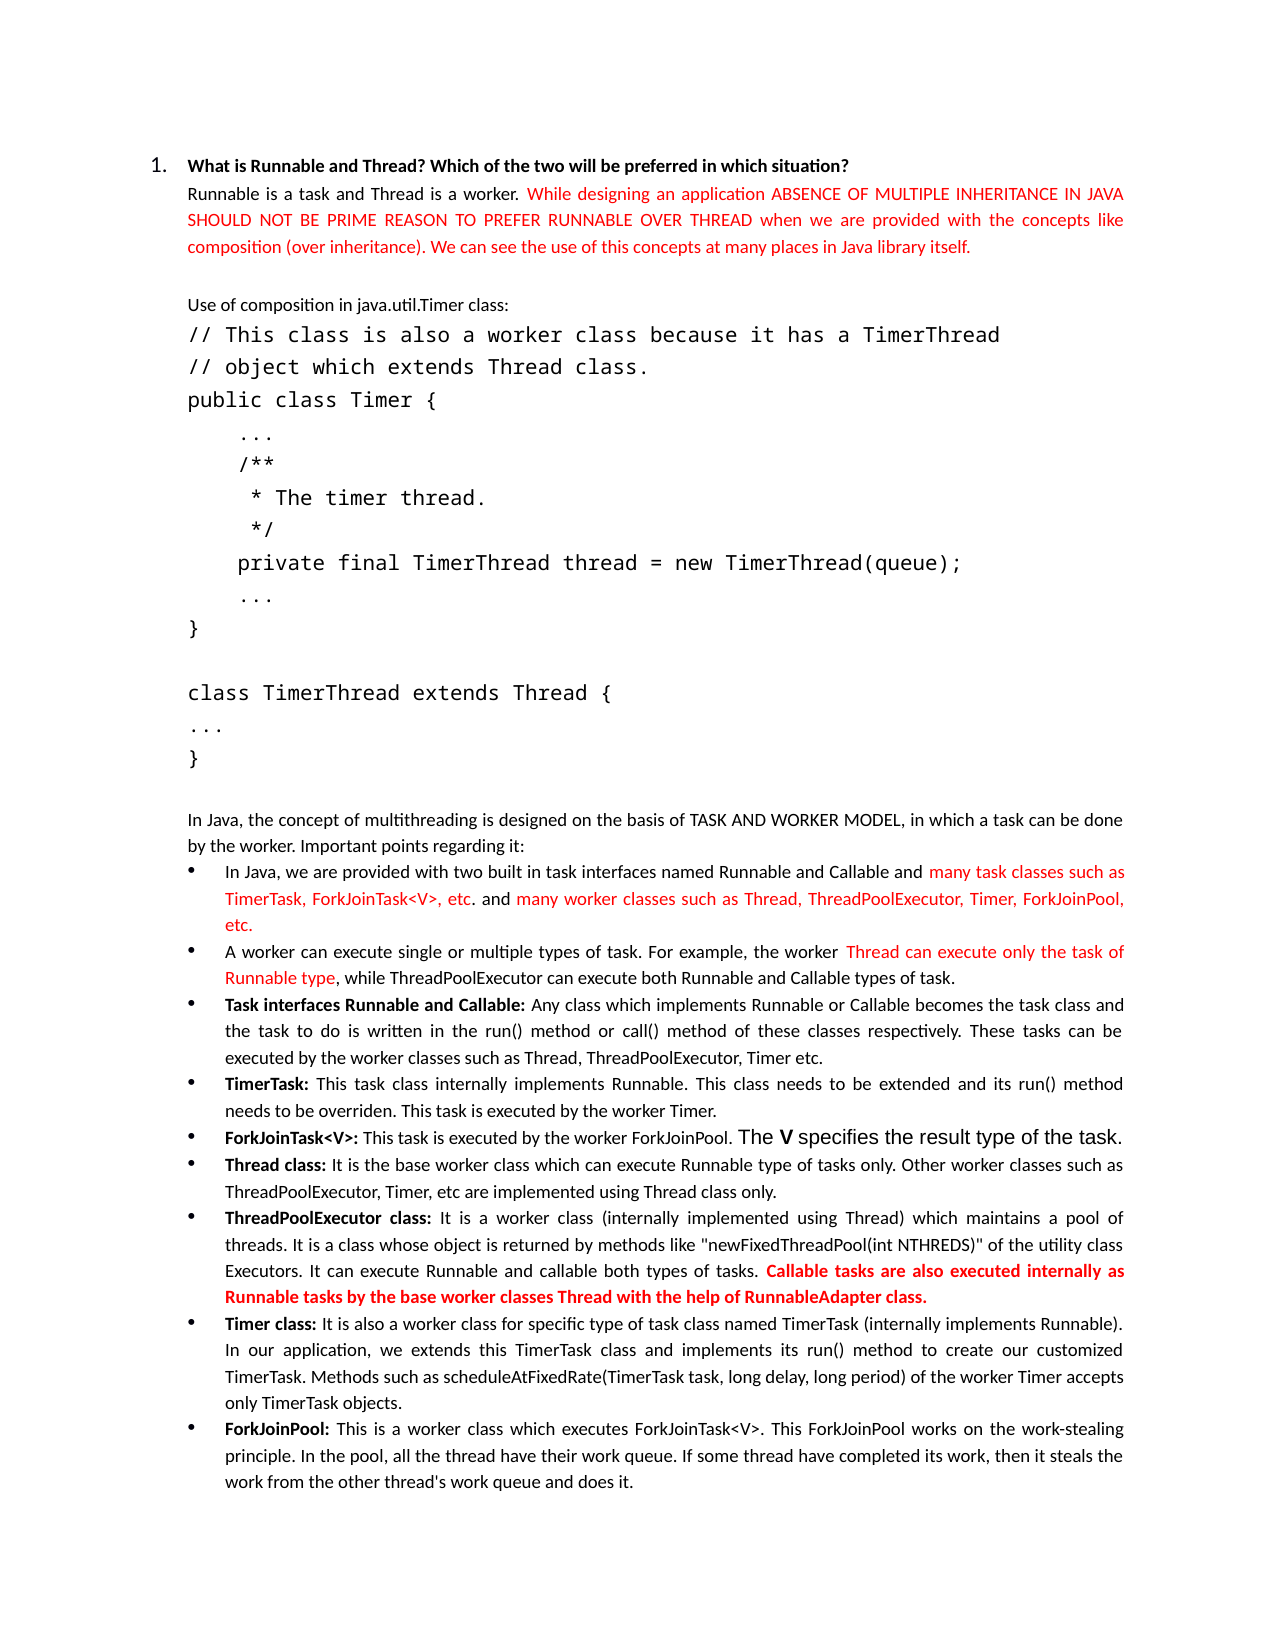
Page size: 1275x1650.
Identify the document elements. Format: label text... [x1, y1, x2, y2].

list What is Runnable and Thread? Which of the two will be preferred in which situation? [150, 150, 1125, 178]
list Use of composition in java.util.Timer class: [150, 293, 1125, 316]
list Thread class: It is the base worker class which can execute Runnable type of tasks only. Other worker classes such as ThreadPoolExecutor, Timer, etc are implemented using Thread class only. [187, 1153, 1125, 1203]
list // object which extends Thread class. [150, 352, 1125, 381]
list ... [150, 581, 1125, 609]
list /** [150, 450, 1125, 479]
list public class Timer { [150, 385, 1125, 413]
list ForkJoinTask<V>: This task is executed by the worker ForkJoinPool. The V specifies the result type of the task. [187, 1125, 1125, 1149]
list ForkJoinPool: This is a worker class which executes ForkJoinTask<V>. This ForkJoinPool works on the work-stealing principle. In the pool, all the thread have their work queue. If some thread have completed its work, then it steals the work from the other thread's work queue and does it. [187, 1417, 1125, 1493]
list ... [150, 711, 1125, 739]
list } [150, 613, 1125, 642]
list */ [150, 515, 1125, 544]
list A worker can execute single or multiple types of task. For example, the worker Thread can execute only the task of Runnable type, while ThreadPoolExecutor can execute both Runnable and Callable types of task. [187, 940, 1125, 989]
list Runnable is a task and Thread is a worker. While designing an application ABSENCE OF MULTIPLE INHERITANCE IN JAVA SHOULD NOT BE PRIME REASON TO PREFER RUNNABLE OVER THREAD when we are provided with the concepts like composition (over inheritance). We can see the use of this concepts at many places in Java library itself. [150, 182, 1125, 258]
list } [150, 743, 1125, 772]
list private final TimerThread thread = new TimerThread(queue); [150, 548, 1125, 576]
list * The timer thread. [150, 483, 1125, 511]
list In Java, the concept of multithreading is designed on the basis of TASK AND WORKER MODEL, in which a task can be done by the worker. Important points regarding it: [150, 808, 1125, 857]
list // This class is also a worker class because it has a TimerThread [150, 320, 1125, 348]
list ThreadPoolExecutor class: It is a worker class (internally implemented using Thread) which maintains a pool of threads. It is a class whose object is returned by methods like "newFixedThreadPool(int NTHREDS)" of the utility class Executors. It can execute Runnable and callable both types of tasks. Callable tasks are also executed internally as Runnable tasks by the base worker classes Thread with the help of RunnableAdapter class. [187, 1206, 1125, 1308]
list class TimerThread extends Thread { [150, 678, 1125, 706]
list In Java, we are provided with two built in task interfaces named Runnable and Callable and many task classes such as TimerTask, ForkJoinTask<V>, etc. and many worker classes such as Thread, ThreadPoolExecutor, Timer, ForkJoinPool, etc. [187, 861, 1125, 937]
list Timer class: It is also a worker class for specific type of task class named TimerTask (internally implements Runnable). In our application, we extends this TimerTask class and implements its run() method to create our customized TimerTask. Methods such as scheduleAtFixedRate(TimerTask task, long delay, long period) of the worker Timer accepts only TimerTask objects. [187, 1312, 1125, 1414]
list ... [150, 418, 1125, 446]
list TimerTask: This task class internally implements Runnable. This class needs to be extended and its run() method needs to be overriden. This task is executed by the worker Timer. [187, 1072, 1125, 1122]
list Task interfaces Runnable and Callable: Any class which implements Runnable or Callable becomes the task class and the task to do is written in the run() method or call() method of these classes respectively. These tasks can be executed by the worker classes such as Thread, ThreadPoolExecutor, Timer etc. [187, 993, 1125, 1069]
